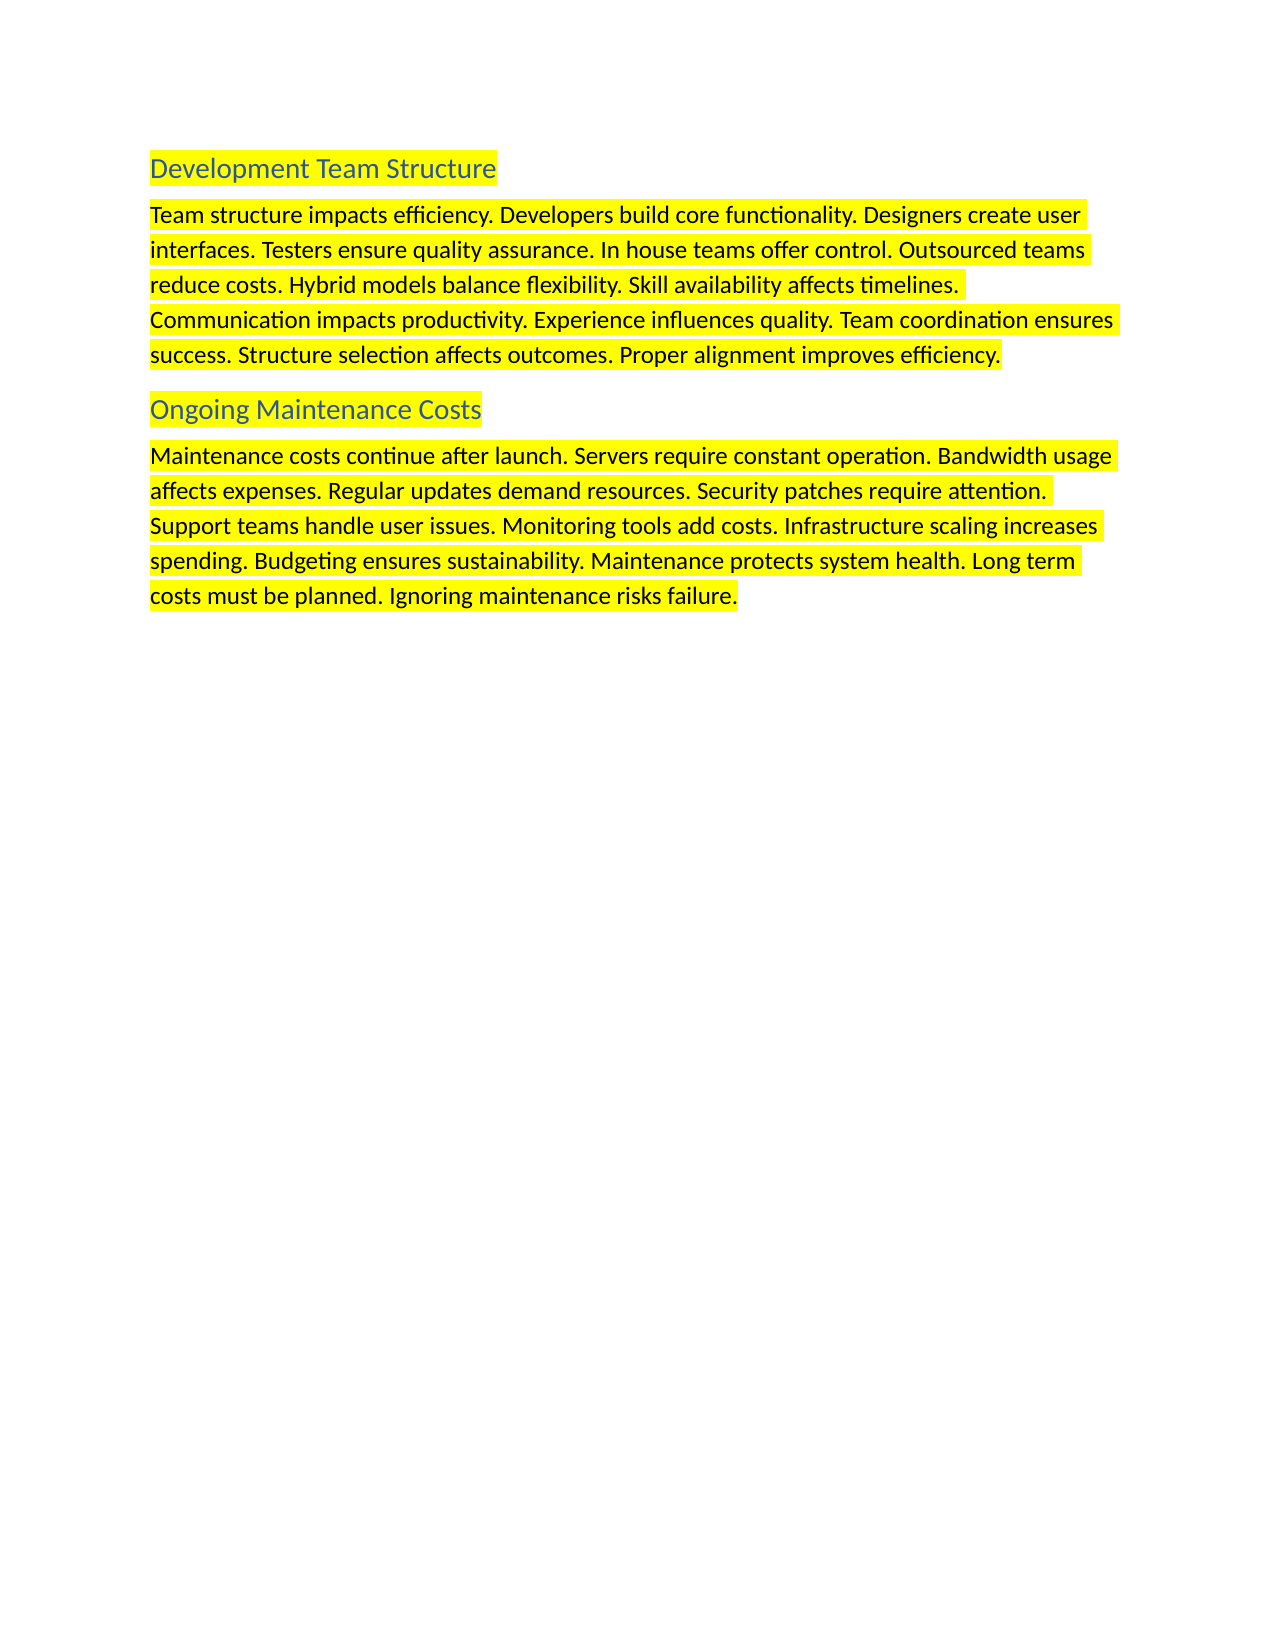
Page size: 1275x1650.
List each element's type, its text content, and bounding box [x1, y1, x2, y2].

text Team structure impacts efficiency. Developers build core functionality. Designers create user interfaces. Testers ensure quality assurance. In house teams offer control. Outsourced teams reduce costs. Hybrid models balance flexibility. Skill availability affects timelines. Communication impacts productivity. Experience influences quality. Team coordination ensures success. Structure selection affects outcomes. Proper alignment improves efficiency. [150, 199, 1125, 370]
subtitle Development Team Structure [150, 150, 1125, 186]
subtitle Ongoing Maintenance Costs [150, 391, 1125, 427]
text Maintenance costs continue after launch. Servers require constant operation. Bandwidth usage affects expenses. Regular updates demand resources. Security patches require attention. Support teams handle user issues. Monitoring tools add costs. Infrastructure scaling increases spending. Budgeting ensures sustainability. Maintenance protects system health. Long term costs must be planned. Ignoring maintenance risks failure. [150, 440, 1125, 611]
